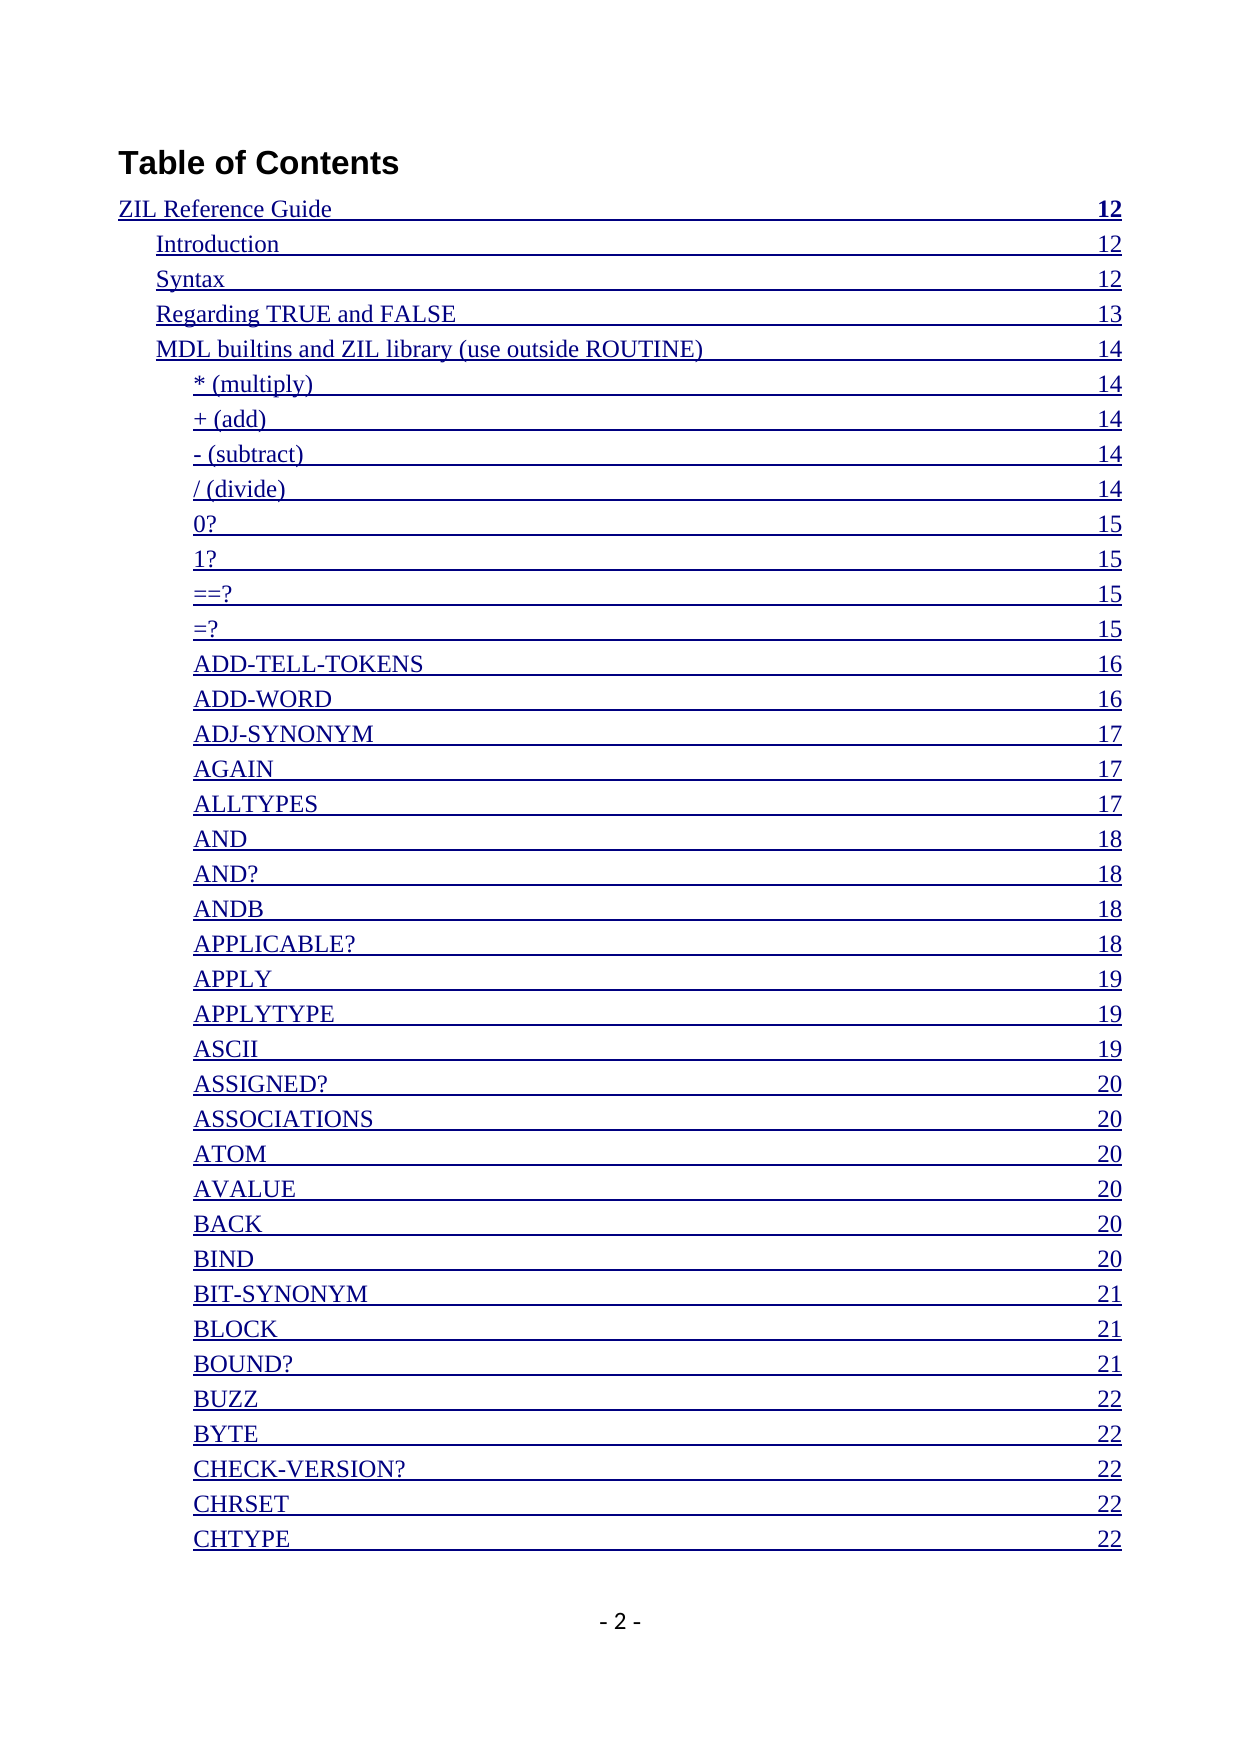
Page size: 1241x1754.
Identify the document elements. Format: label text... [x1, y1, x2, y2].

text Table of Contents [118, 143, 1122, 182]
text Introduction 12 [156, 229, 1122, 254]
text ASSOCIATIONS 20 [193, 1104, 1122, 1129]
text APPLYTYPE 19 [193, 999, 1122, 1024]
text =? 15 [193, 614, 1122, 639]
text BIT-SYNONYM 21 [193, 1279, 1122, 1304]
text ASSIGNED? 20 [193, 1069, 1122, 1094]
text / (divide) 14 [193, 474, 1122, 499]
text AND? 18 [193, 859, 1122, 884]
text APPLY 19 [193, 964, 1122, 989]
text Syntax 12 [156, 264, 1122, 289]
text ANDB 18 [193, 894, 1122, 919]
text AND 18 [193, 824, 1122, 849]
text 0? 15 [193, 509, 1122, 534]
text CHECK-VERSION? 22 [193, 1454, 1122, 1479]
text ATOM 20 [193, 1139, 1122, 1164]
text ZIL Reference Guide 12 [118, 194, 1122, 219]
text ADJ-SYNONYM 17 [193, 719, 1122, 744]
text BACK 20 [193, 1209, 1122, 1234]
text ==? 15 [193, 579, 1122, 604]
text APPLICABLE? 18 [193, 929, 1122, 954]
text BYTE 22 [193, 1419, 1122, 1444]
text BUZZ 22 [193, 1384, 1122, 1409]
text + (add) 14 [193, 404, 1122, 429]
text 1? 15 [193, 544, 1122, 569]
text Regarding TRUE and FALSE 13 [156, 299, 1122, 324]
text BLOCK 21 [193, 1314, 1122, 1339]
text MDL builtins and ZIL library (use outside ROUTINE) 14 [156, 334, 1122, 359]
text AVALUE 20 [193, 1174, 1122, 1199]
text * (multiply) 14 [193, 369, 1122, 394]
text AGAIN 17 [193, 754, 1122, 779]
text BIND 20 [193, 1244, 1122, 1269]
text CHRSET 22 [193, 1489, 1122, 1514]
text ADD-WORD 16 [193, 684, 1122, 709]
text ASCII 19 [193, 1034, 1122, 1059]
text ADD-TELL-TOKENS 16 [193, 649, 1122, 674]
text ALLTYPES 17 [193, 789, 1122, 814]
text - (subtract) 14 [193, 439, 1122, 464]
text CHTYPE 22 [193, 1524, 1122, 1549]
text BOUND? 21 [193, 1349, 1122, 1374]
